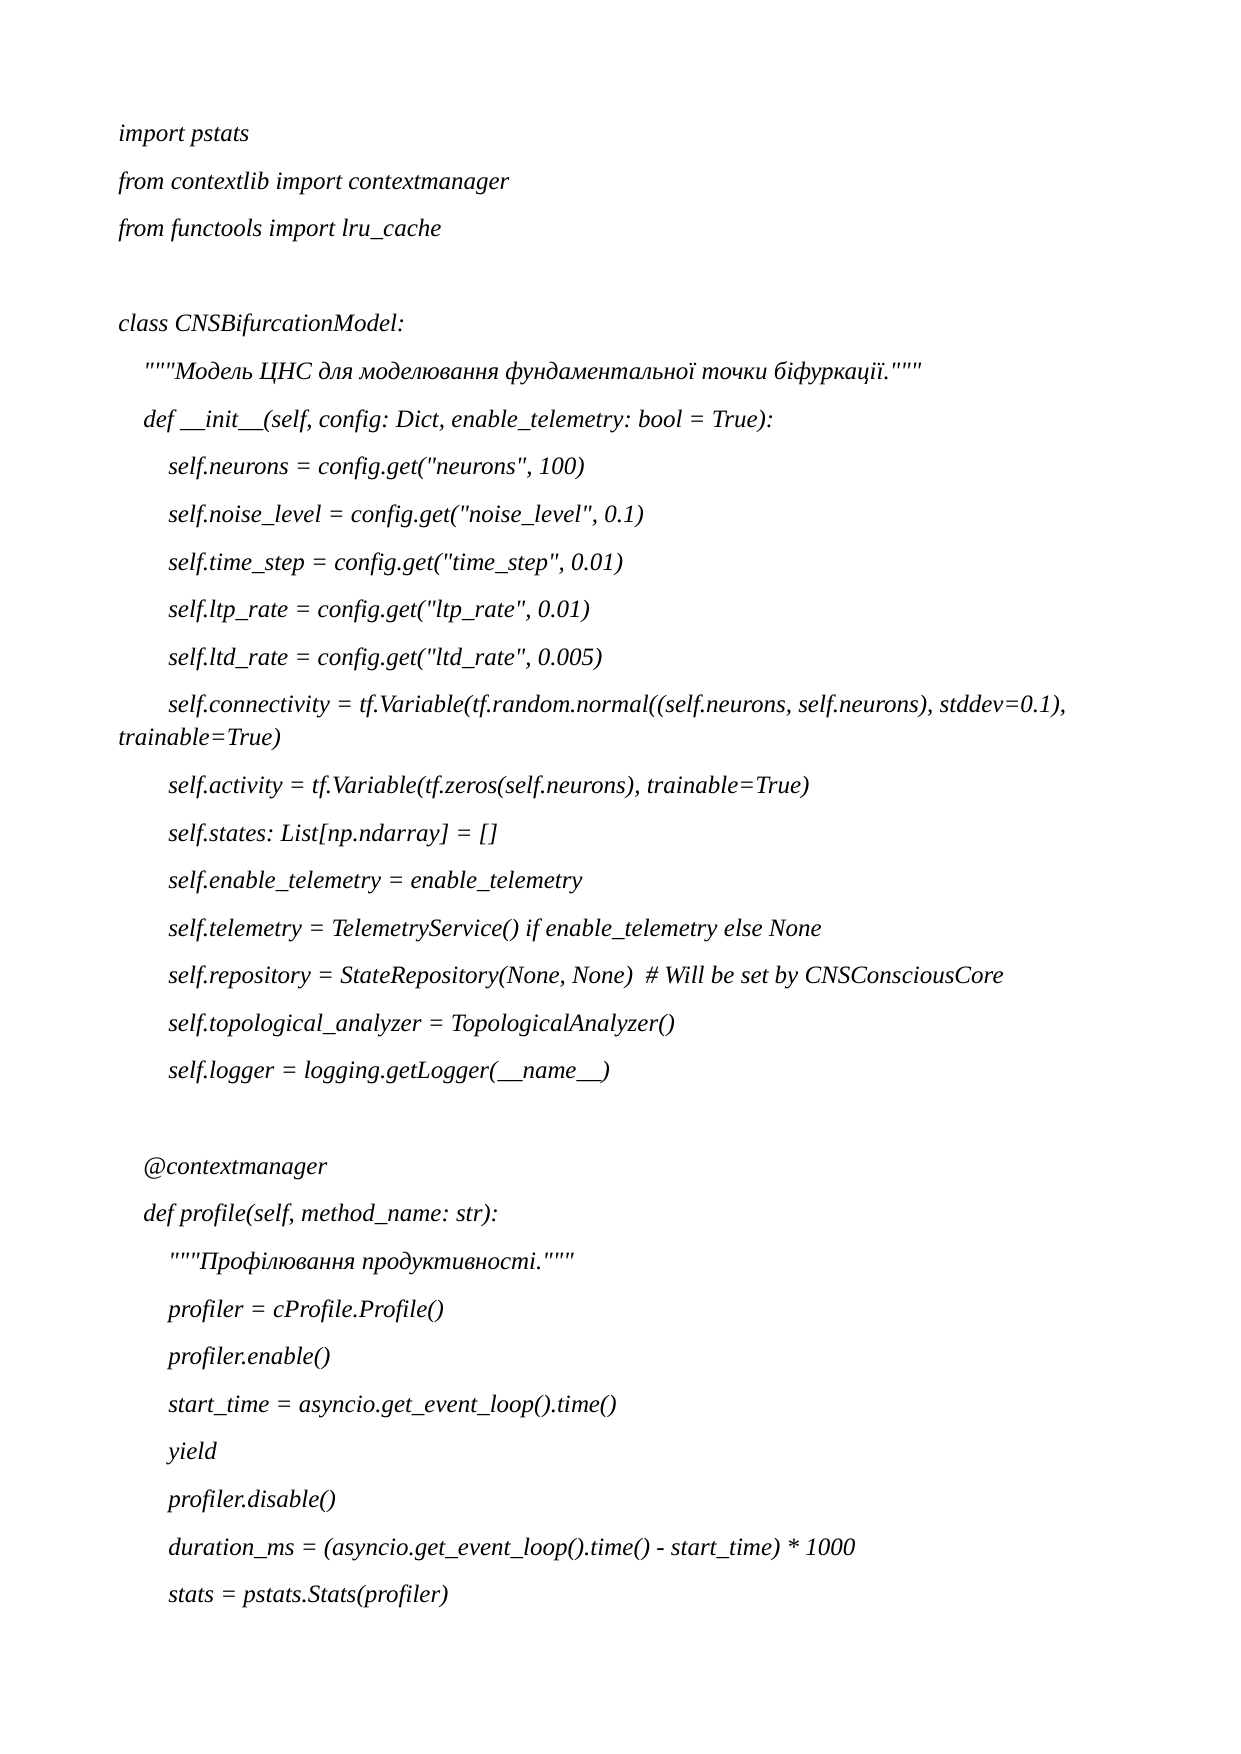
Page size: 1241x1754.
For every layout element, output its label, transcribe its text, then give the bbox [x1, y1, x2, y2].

text stats = pstats.Stats(profiler) [118, 1579, 1122, 1608]
text """Профілювання продуктивності.""" [118, 1246, 1122, 1275]
text self.enable_telemetry = enable_telemetry [118, 865, 1122, 894]
text def profile(self, method_name: str): [118, 1198, 1122, 1227]
text class CNSBifurcationModel: [118, 308, 1122, 337]
text self.topological_analyzer = TopologicalAnalyzer() [118, 1008, 1122, 1037]
text self.activity = tf.Variable(tf.zeros(self.neurons), trainable=True) [118, 770, 1122, 799]
text self.neurons = config.get("neurons", 100) [118, 451, 1122, 480]
text def __init__(self, config: Dict, enable_telemetry: bool = True): [118, 404, 1122, 432]
text self.ltp_rate = config.get("ltp_rate", 0.01) [118, 594, 1122, 623]
text profiler.enable() [118, 1341, 1122, 1370]
text @contextmanager [118, 1151, 1122, 1179]
text self.ltd_rate = config.get("ltd_rate", 0.005) [118, 642, 1122, 671]
text start_time = asyncio.get_event_loop().time() [118, 1389, 1122, 1418]
text self.states: List[np.ndarray] = [] [118, 818, 1122, 846]
text duration_ms = (asyncio.get_event_loop().time() - start_time) * 1000 [118, 1532, 1122, 1560]
text self.logger = logging.getLogger(__name__) [118, 1056, 1122, 1084]
text from contextlib import contextmanager [118, 166, 1122, 194]
text from functools import lru_cache [118, 213, 1122, 242]
text profiler.disable() [118, 1484, 1122, 1513]
text """Модель ЦНС для моделювання фундаментальної точки біфуркації.""" [118, 356, 1122, 385]
text self.noise_level = config.get("noise_level", 0.1) [118, 499, 1122, 528]
text profiler = cProfile.Profile() [118, 1294, 1122, 1322]
text self.time_step = config.get("time_step", 0.01) [118, 547, 1122, 575]
text import pstats [118, 118, 1122, 147]
text self.repository = StateRepository(None, None) # Will be set by CNSConsciousCore [118, 960, 1122, 989]
text self.telemetry = TelemetryService() if enable_telemetry else None [118, 913, 1122, 942]
text yield [118, 1436, 1122, 1465]
text self.connectivity = tf.Variable(tf.random.normal((self.neurons, self.neurons), stddev=0.1), trainable=True) [118, 689, 1122, 751]
